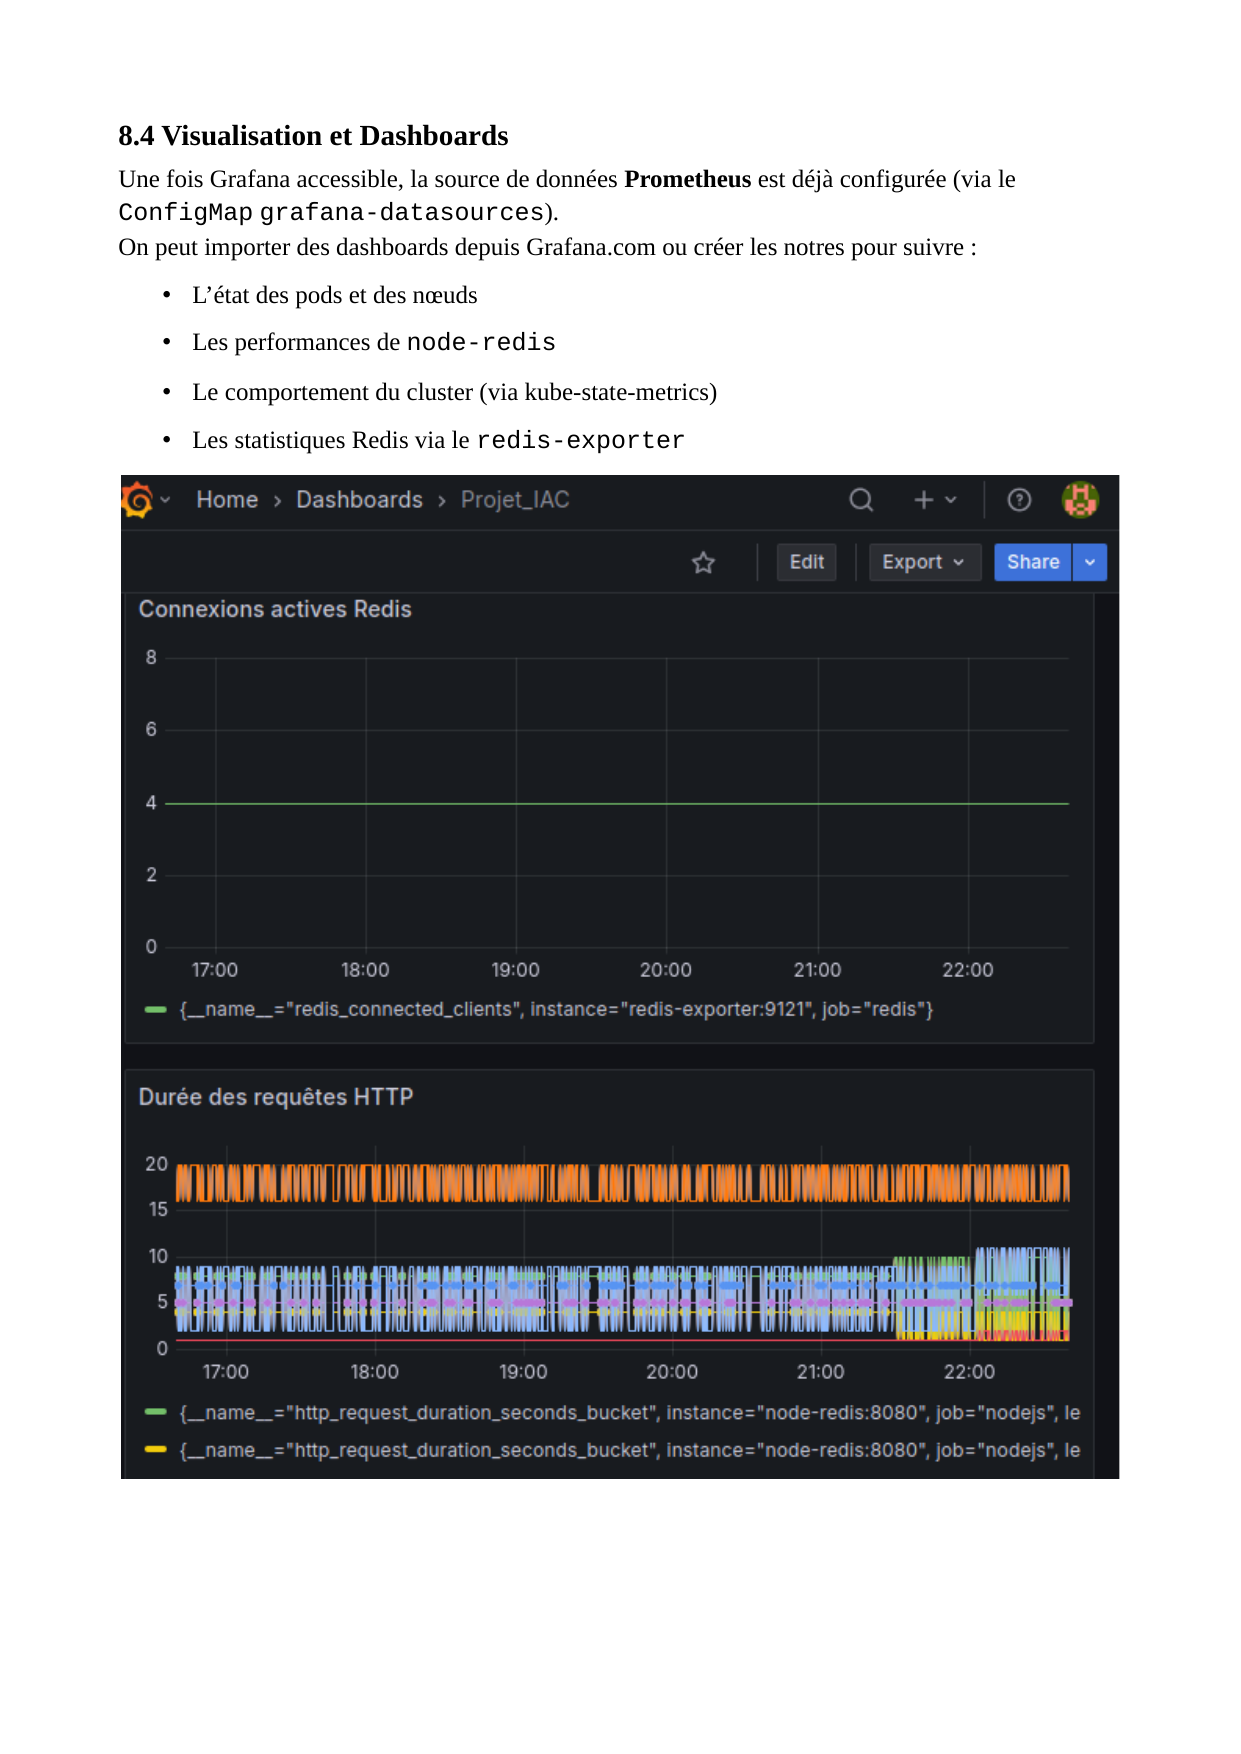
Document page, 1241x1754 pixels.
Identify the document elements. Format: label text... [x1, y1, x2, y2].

text Une fois Grafana accessible, la source de données Prometheus est déjà configurée (via le ConfigMap grafana-datasources). On peut importer des dashboards depuis Grafana.com ou créer les notres pour suivre : [118, 164, 1122, 261]
subtitle 8.4 Visualisation et Dashboards [118, 118, 1122, 152]
list Le comportement du cluster (via kube-state-metrics) [162, 377, 1122, 406]
list Les statistiques Redis via le redis-exporter [162, 425, 1122, 456]
list L’état des pods et des nœuds [162, 280, 1122, 309]
picture [121, 475, 1120, 1479]
list Les performances de node-redis [162, 327, 1122, 358]
